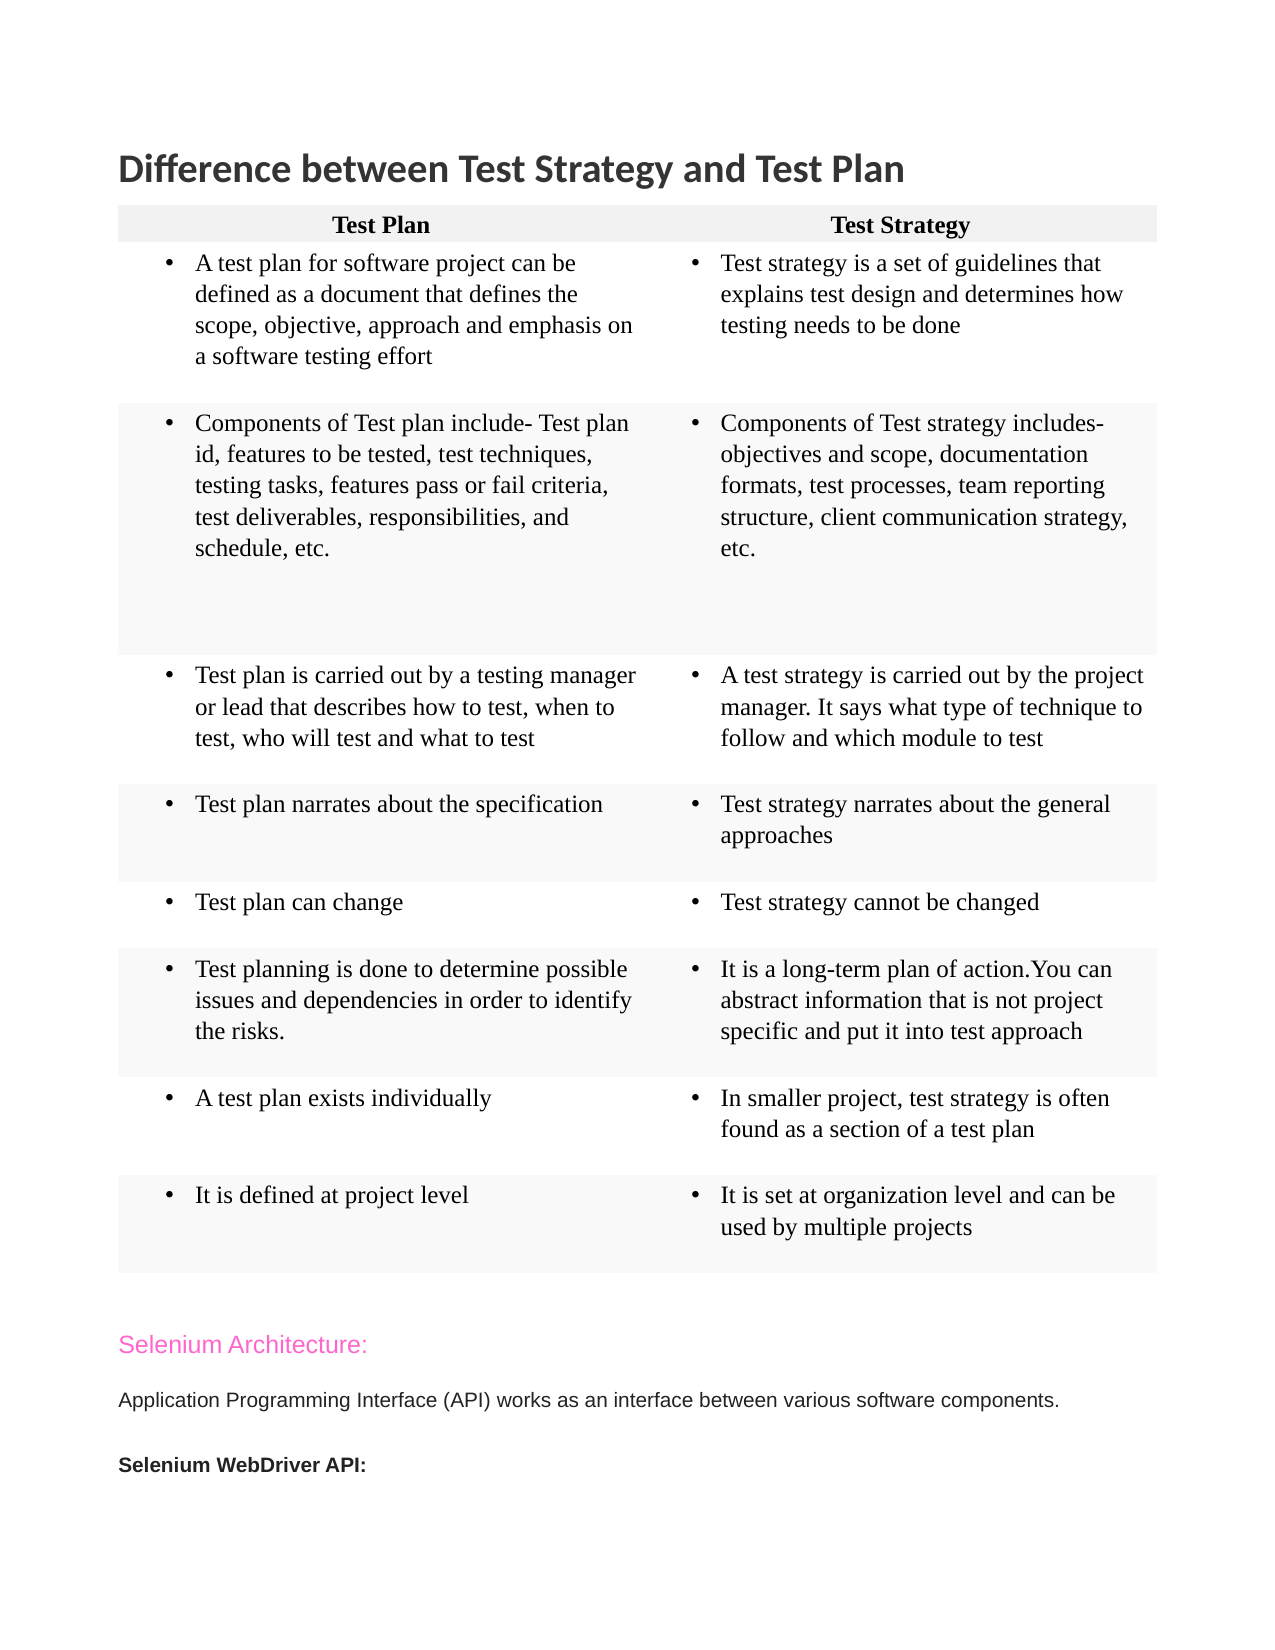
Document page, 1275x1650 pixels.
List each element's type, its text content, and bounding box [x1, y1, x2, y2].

table_cell Test strategy narrates about the general approaches [644, 784, 1157, 882]
table_cell Test plan can change [118, 882, 644, 948]
text Selenium Architecture: [118, 1331, 1157, 1359]
subtitle Difference between Test Strategy and Test Plan [118, 143, 1157, 193]
table_cell Components of Test strategy includes- objectives and scope, documentation formats, test processes, team reporting structure, client communication strategy, etc. [644, 403, 1157, 655]
text Selenium WebDriver API: [118, 1453, 1157, 1477]
table_cell A test plan exists individually [118, 1078, 644, 1175]
table_cell A test strategy is carried out by the project manager. It says what type of technique to follow and which module to test [644, 655, 1157, 784]
table_cell Test plan is carried out by a testing manager or lead that describes how to test, when to test, who will test and what to test [118, 655, 644, 784]
table_cell A test plan for software project can be defined as a document that defines the scope, objective, approach and emphasis on a software testing effort [118, 242, 644, 403]
table_cell Components of Test plan include- Test plan id, features to be tested, test techniques, testing tasks, features pass or fail criteria, test deliverables, responsibilities, and schedule, etc. [118, 403, 644, 655]
table_header Test Plan [118, 205, 644, 242]
table_cell Test plan narrates about the specification [118, 784, 644, 882]
text Application Programming Interface (API) works as an interface between various software components. [118, 1388, 1157, 1412]
table_cell It is a long-term plan of action.You can abstract information that is not project specific and put it into test approach [644, 948, 1157, 1077]
table_cell It is defined at project level [118, 1175, 644, 1273]
table_cell In smaller project, test strategy is often found as a section of a test plan [644, 1078, 1157, 1175]
table_cell Test planning is done to determine possible issues and dependencies in order to identify the risks. [118, 948, 644, 1077]
table_header Test Strategy [644, 205, 1157, 242]
table_cell Test strategy is a set of guidelines that explains test design and determines how testing needs to be done [644, 242, 1157, 403]
table_cell It is set at organization level and can be used by multiple projects [644, 1175, 1157, 1273]
table_cell Test strategy cannot be changed [644, 882, 1157, 948]
